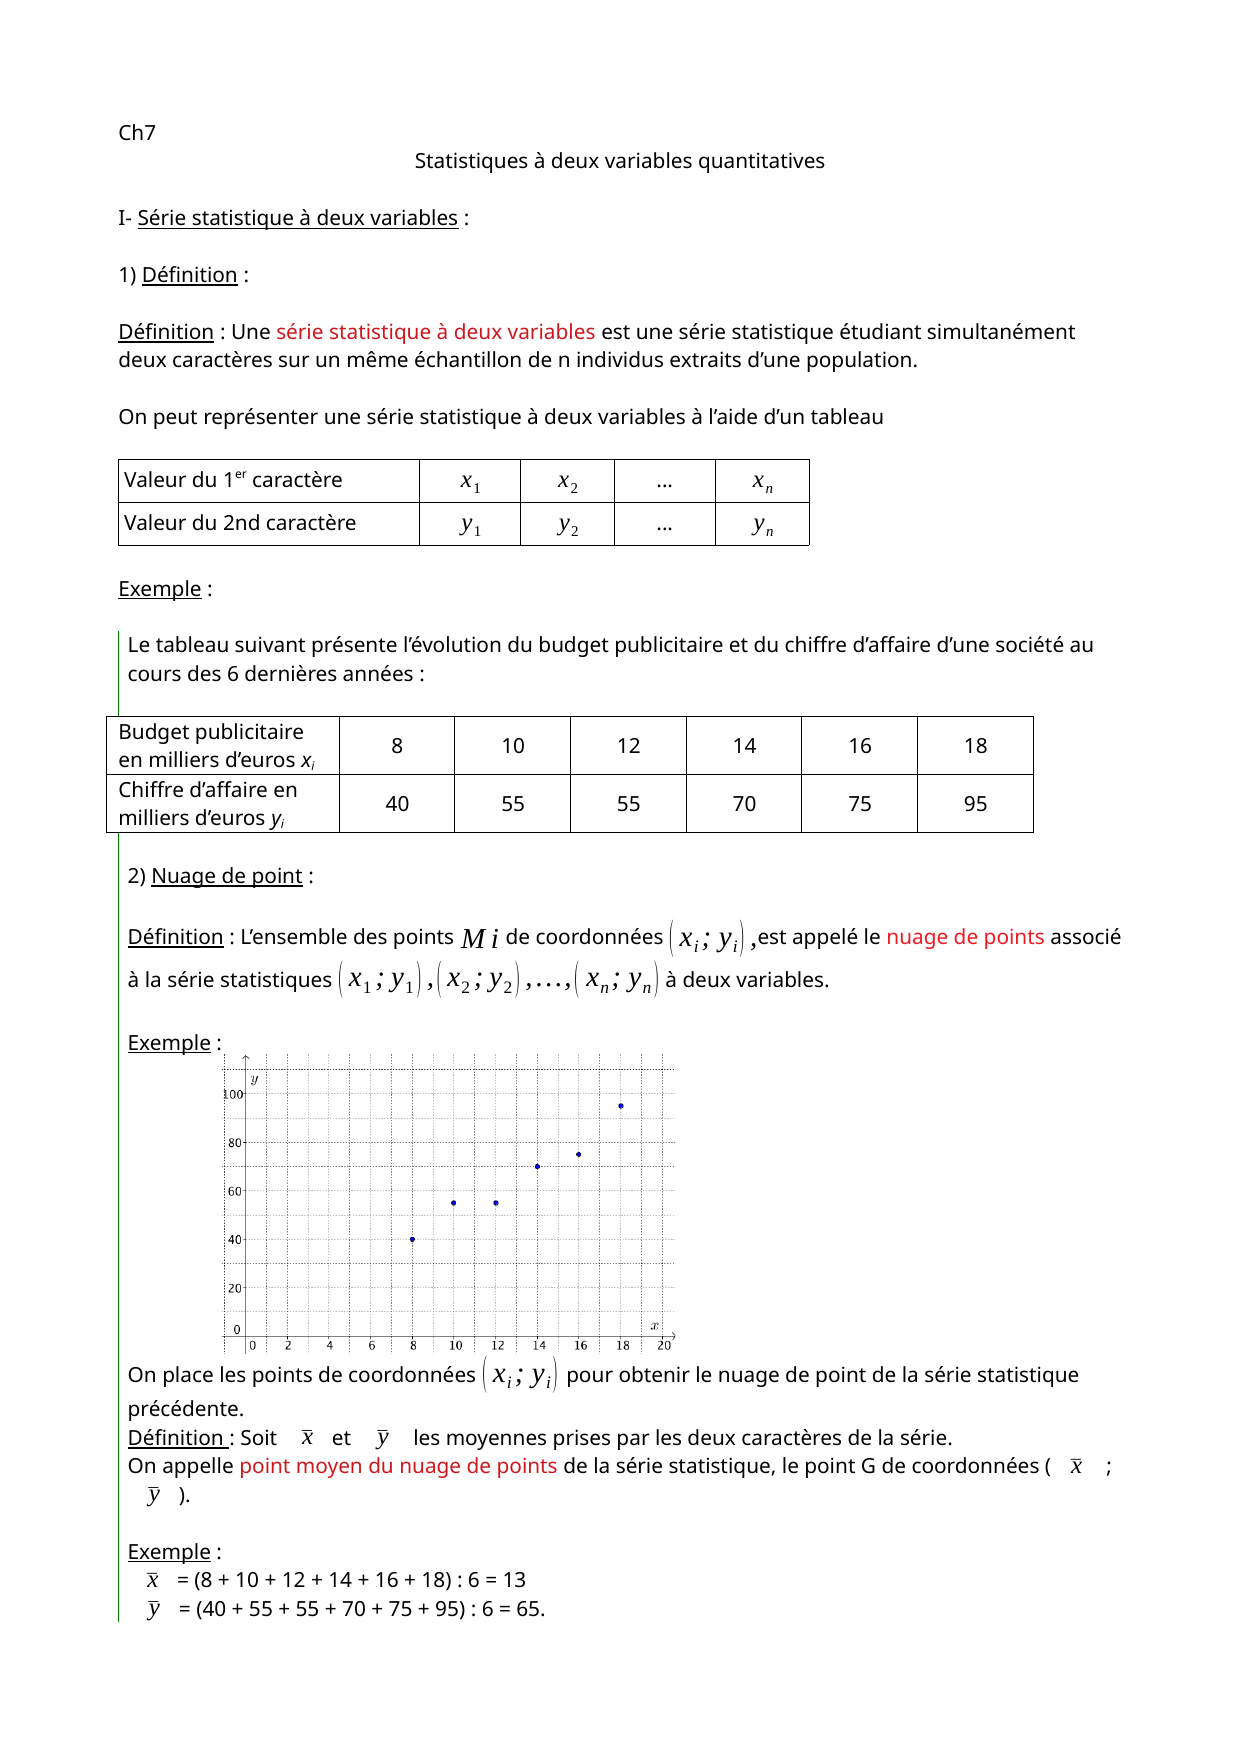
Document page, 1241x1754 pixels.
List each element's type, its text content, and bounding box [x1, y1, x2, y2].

table_cell 55 [455, 775, 570, 832]
table_cell [716, 503, 809, 545]
text Définition : L’ensemble des points de coordonnées est appelé le nuage de points associé à la série statistiques à deux variables. [119, 918, 1122, 999]
text Définition : Une série statistique à deux variables est une série statistique étudiant simultanément deux caractères sur un même échantillon de n individus extraits d’une population. [118, 317, 1122, 374]
table_header 8 [340, 717, 454, 774]
text On appelle point moyen du nuage de points de la série statistique, le point G de coordonnées ( ;). [119, 1451, 1122, 1508]
table_cell ... [615, 503, 715, 545]
table_header ... [615, 460, 715, 502]
table_header 18 [918, 717, 1033, 774]
table_header Valeur du 1er caractère [119, 460, 419, 502]
text Exemple : [119, 1537, 1122, 1565]
table_cell Chiffre d’affaire en milliers d’euros yi [107, 775, 339, 832]
text 2) Nuage de point : [119, 861, 1122, 890]
table_cell [420, 503, 520, 545]
table_header 10 [455, 717, 570, 774]
text Le tableau suivant présente l’évolution du budget publicitaire et du chiffre d’affaire d’une société au cours des 6 dernières années : [119, 631, 1122, 687]
table_header [716, 460, 809, 502]
table_cell Valeur du 2nd caractère [119, 503, 419, 545]
text I- Série statistique à deux variables : [118, 203, 1122, 232]
table_cell 95 [918, 775, 1033, 832]
picture [221, 1054, 676, 1354]
table_header 16 [802, 717, 917, 774]
table_cell 70 [687, 775, 801, 832]
table_cell 40 [340, 775, 454, 832]
text = (40 + 55 + 55 + 70 + 75 + 95) : 6 = 65. [119, 1594, 1122, 1622]
table_header 14 [687, 717, 801, 774]
table_cell 75 [802, 775, 917, 832]
text Statistiques à deux variables quantitatives [118, 147, 1122, 175]
table_cell 55 [571, 775, 686, 832]
text Ch7 [118, 118, 1122, 147]
table_header 12 [571, 717, 686, 774]
table_cell [521, 503, 614, 545]
text 1) Définition : [118, 260, 1122, 289]
text On place les points de coordonnées pour obtenir le nuage de point de la série statistique précédente. [119, 1354, 1122, 1423]
text Exemple : [119, 1028, 1122, 1354]
text Exemple : [118, 574, 1122, 602]
text = (8 + 10 + 12 + 14 + 16 + 18) : 6 = 13 [119, 1565, 1122, 1594]
table_header [521, 460, 614, 502]
table_header [420, 460, 520, 502]
table_header Budget publicitaire en milliers d’euros xi [107, 717, 339, 774]
text Définition : Soit et les moyennes prises par les deux caractères de la série. [119, 1423, 1122, 1451]
text On peut représenter une série statistique à deux variables à l’aide d’un tableau [118, 402, 1122, 431]
